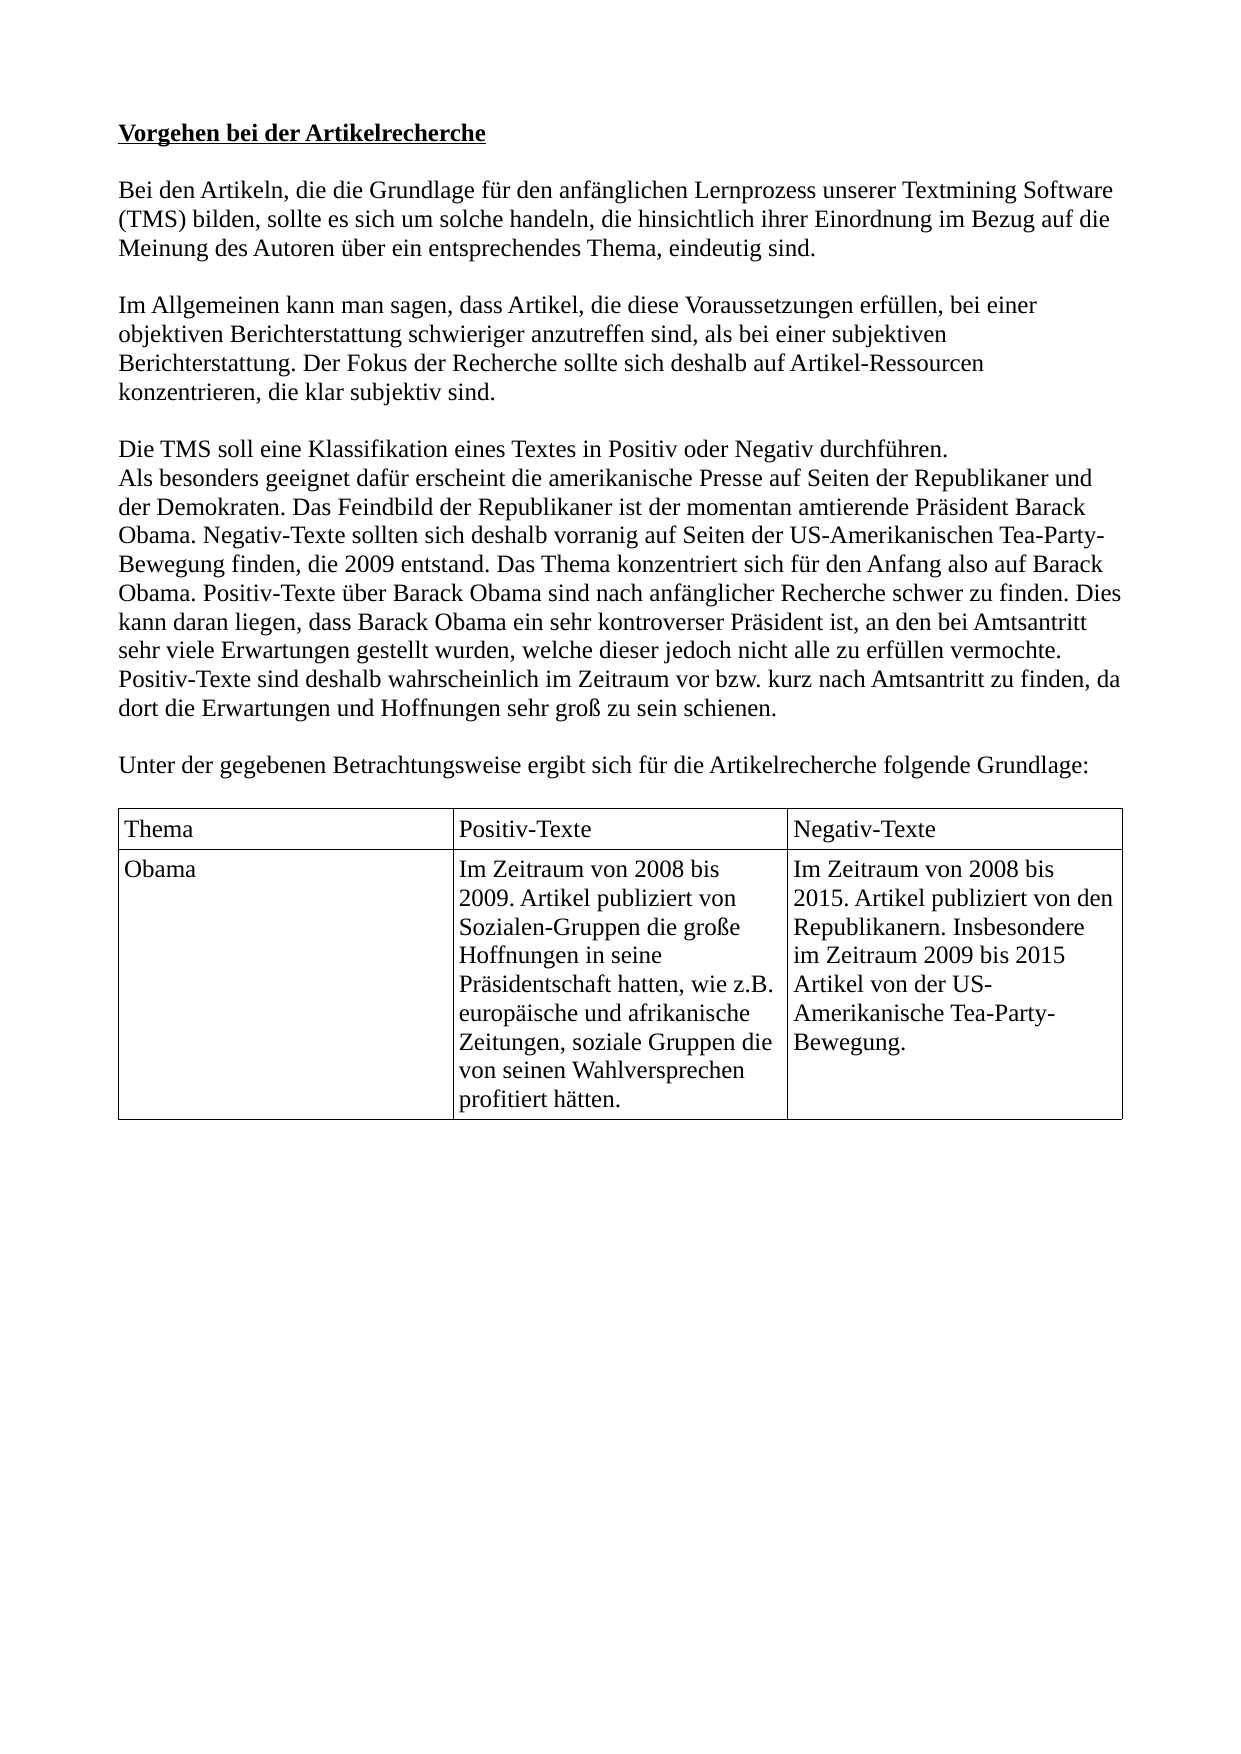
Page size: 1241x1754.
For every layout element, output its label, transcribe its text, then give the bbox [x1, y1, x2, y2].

text Die TMS soll eine Klassifikation eines Textes in Positiv oder Negativ durchführen. [118, 434, 1122, 463]
table_cell Im Zeitraum von 2008 bis 2009. Artikel publiziert von Sozialen-Gruppen die große Hoffnungen in seine Präsidentschaft hatten, wie z.B. europäische und afrikanische Zeitungen, soziale Gruppen die von seinen Wahlversprechen profitiert hätten. [454, 850, 787, 1119]
text Bei den Artikeln, die die Grundlage für den anfänglichen Lernprozess unserer Textmining Software (TMS) bilden, sollte es sich um solche handeln, die hinsichtlich ihrer Einordnung im Bezug auf die Meinung des Autoren über ein entsprechendes Thema, eindeutig sind. [118, 176, 1122, 262]
text Vorgehen bei der Artikelrecherche [118, 118, 1122, 147]
table_header Positiv-Texte [454, 809, 787, 848]
text Unter der gegebenen Betrachtungsweise ergibt sich für die Artikelrecherche folgende Grundlage: [118, 751, 1122, 779]
table_cell Obama [119, 850, 453, 1119]
table_header Negativ-Texte [788, 809, 1122, 848]
text Im Allgemeinen kann man sagen, dass Artikel, die diese Voraussetzungen erfüllen, bei einer objektiven Berichterstattung schwieriger anzutreffen sind, als bei einer subjektiven Berichterstattung. Der Fokus der Recherche sollte sich deshalb auf Artikel-Ressourcen konzentrieren, die klar subjektiv sind. [118, 291, 1122, 406]
table_cell Im Zeitraum von 2008 bis 2015. Artikel publiziert von den Republikanern. Insbesondere im Zeitraum 2009 bis 2015 Artikel von der US-Amerikanische Tea-Party-Bewegung. [788, 850, 1122, 1119]
text Als besonders geeignet dafür erscheint die amerikanische Presse auf Seiten der Republikaner und der Demokraten. Das Feindbild der Republikaner ist der momentan amtierende Präsident Barack Obama. Negativ-Texte sollten sich deshalb vorranig auf Seiten der US-Amerikanischen Tea-Party-Bewegung finden, die 2009 entstand. Das Thema konzentriert sich für den Anfang also auf Barack Obama. Positiv-Texte über Barack Obama sind nach anfänglicher Recherche schwer zu finden. Dies kann daran liegen, dass Barack Obama ein sehr kontroverser Präsident ist, an den bei Amtsantritt sehr viele Erwartungen gestellt wurden, welche dieser jedoch nicht alle zu erfüllen vermochte. Positiv-Texte sind deshalb wahrscheinlich im Zeitraum vor bzw. kurz nach Amtsantritt zu finden, da dort die Erwartungen und Hoffnungen sehr groß zu sein schienen. [118, 463, 1122, 722]
table_header Thema [119, 809, 453, 848]
